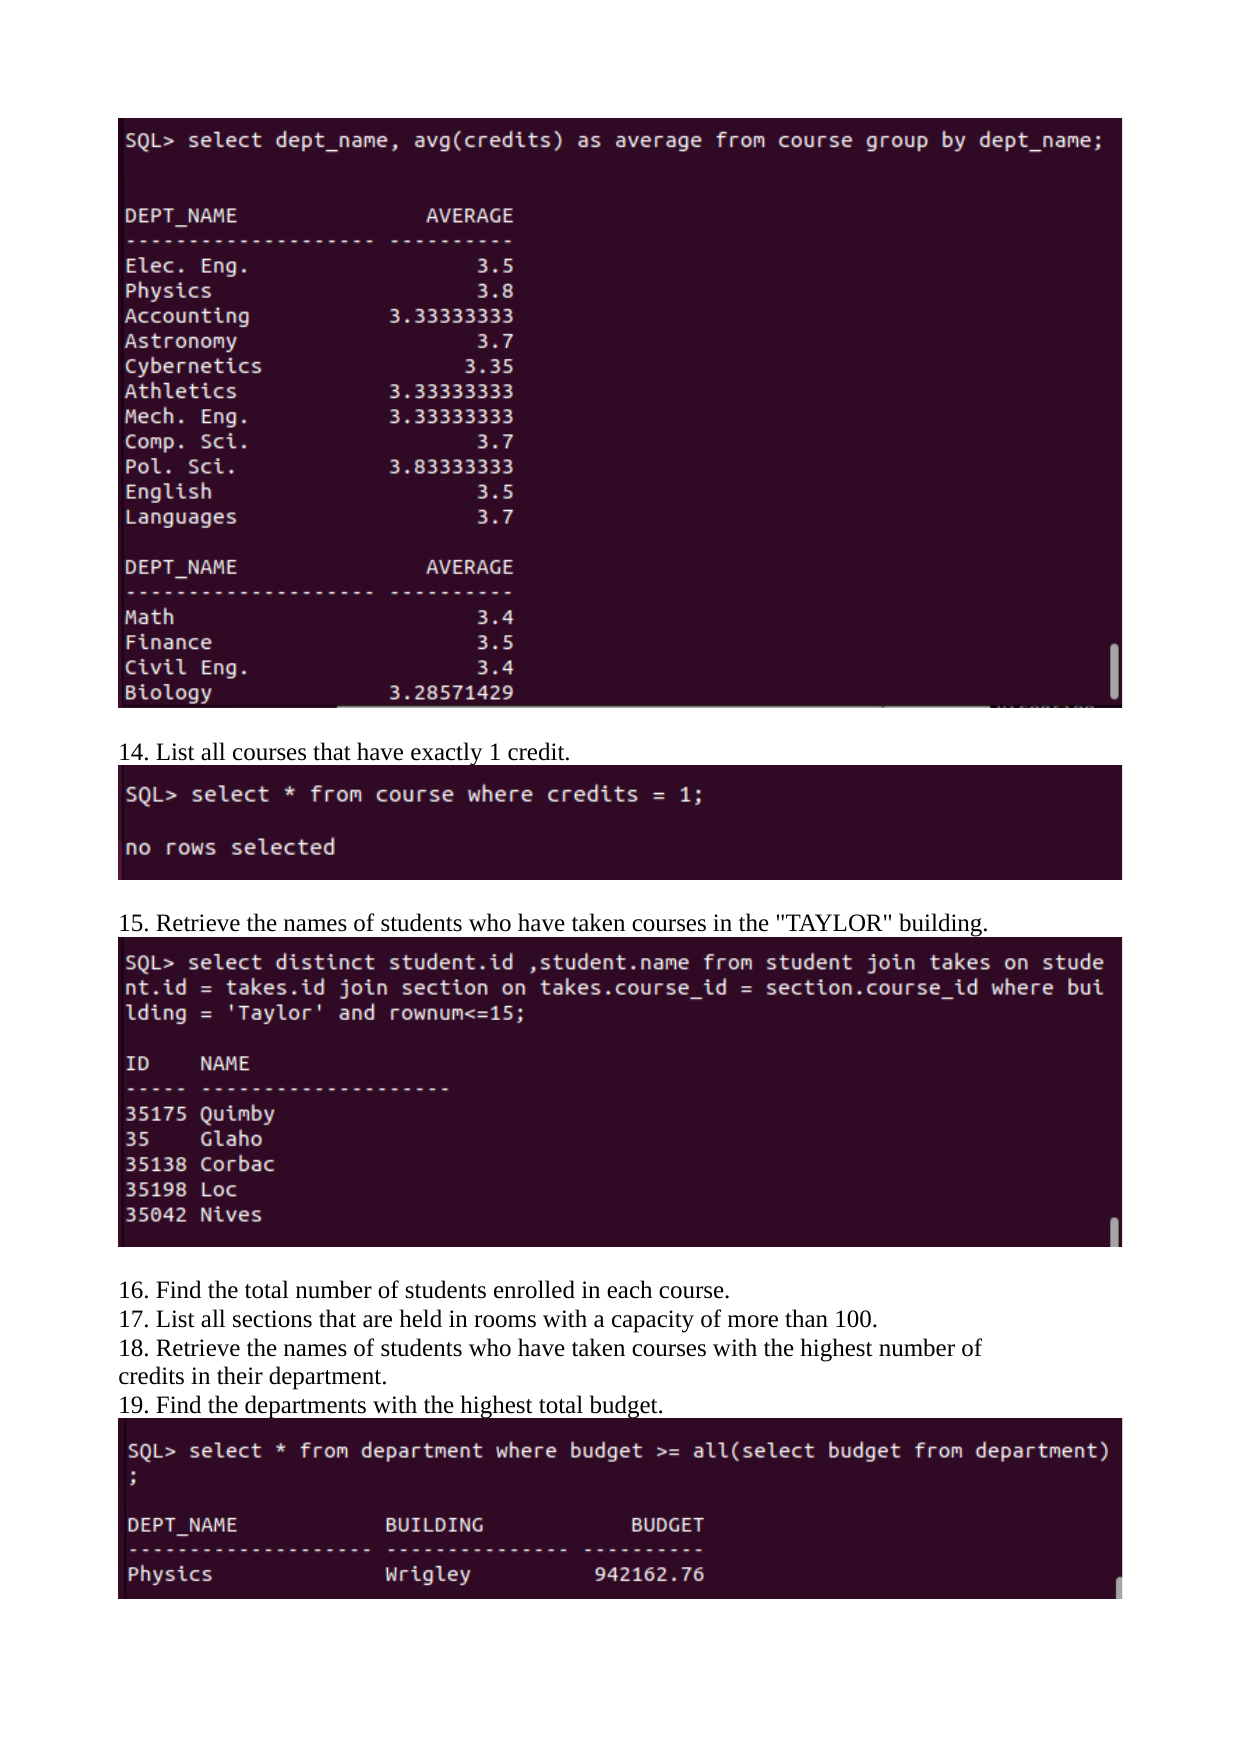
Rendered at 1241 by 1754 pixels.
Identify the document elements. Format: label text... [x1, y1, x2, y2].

picture [118, 765, 1123, 880]
text 16. Find the total number of students enrolled in each course. [118, 1275, 1122, 1304]
picture [118, 937, 1123, 1247]
text 18. Retrieve the names of students who have taken courses with the highest number of [118, 1333, 1122, 1361]
text 14. List all courses that have exactly 1 credit. [118, 737, 1122, 765]
text 19. Find the departments with the highest total budget. [118, 1390, 1122, 1418]
text 15. Retrieve the names of students who have taken courses in the "TAYLOR" building. [118, 908, 1122, 937]
picture [118, 118, 1123, 708]
picture [118, 1418, 1123, 1599]
text credits in their department. [118, 1361, 1122, 1390]
text 17. List all sections that are held in rooms with a capacity of more than 100. [118, 1304, 1122, 1333]
